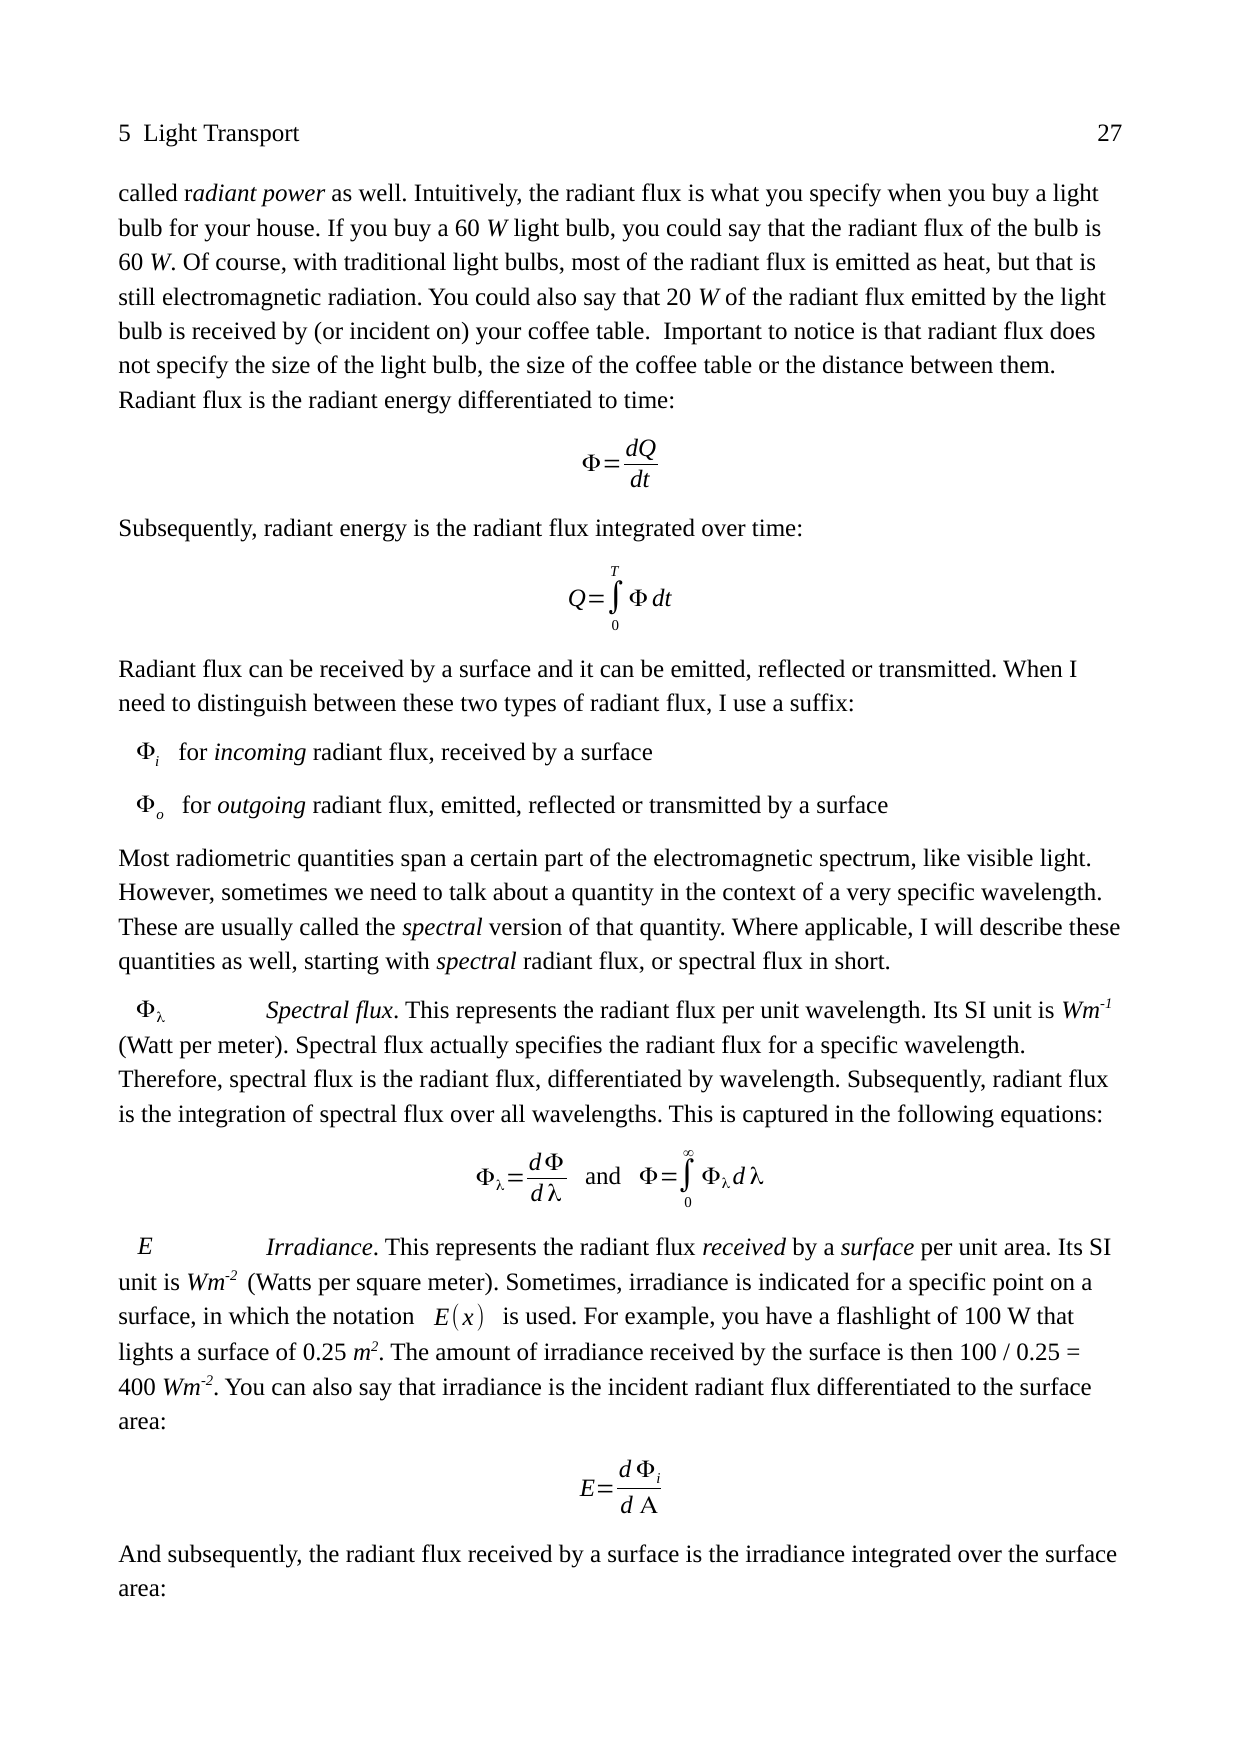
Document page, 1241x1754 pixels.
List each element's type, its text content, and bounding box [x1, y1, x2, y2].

text for outgoing radiant flux, emitted, reflected or transmitted by a surface [118, 790, 1122, 822]
text Spectral flux. This represents the radiant flux per unit wavelength. Its SI unit is Wm-1 (Watt per meter). Spectral flux actually specifies the radiant flux for a specific wavelength. Therefore, spectral flux is the radiant flux, differentiated by wavelength. Subsequently, radiant flux is the integration of spectral flux over all wavelengths. This is captured in the following equations: [118, 995, 1122, 1128]
text for incoming radiant flux, received by a surface [118, 737, 1122, 770]
text Radiant flux can be received by a surface and it can be emitted, reflected or transmitted. When I need to distinguish between these two types of radiant flux, I use a suffix: [118, 654, 1122, 717]
text Subsequently, radiant energy is the radiant flux integrated over time: [118, 513, 1122, 542]
text and [118, 1148, 1122, 1212]
text called radiant power as well. Intuitively, the radiant flux is what you specify when you buy a light bulb for your house. If you buy a 60 W light bulb, you could say that the radiant flux of the bulb is 60 W. Of course, with traditional light bulbs, most of the radiant flux is emitted as heat, but that is still electromagnetic radiation. You could also say that 20 W of the radiant flux emitted by the light bulb is received by (or incident on) your coffee table. Important to notice is that radiant flux does not specify the size of the light bulb, the size of the coffee table or the distance between them. Radiant flux is the radiant energy differentiated to time: [118, 178, 1122, 414]
text And subsequently, the radiant flux received by a surface is the irradiance integrated over the surface area: [118, 1539, 1122, 1602]
text Most radiometric quantities span a certain part of the electromagnetic spectrum, like visible light. However, sometimes we need to talk about a quantity in the context of a very specific wavelength. These are usually called the spectral version of that quantity. Where applicable, I will describe these quantities as well, starting with spectral radiant flux, or spectral flux in short. [118, 843, 1122, 975]
text Irradiance. This represents the radiant flux received by a surface per unit area. Its SI unit is Wm-2 (Watts per square meter). Sometimes, irradiance is indicated for a specific point on a surface, in which the notationis used. For example, you have a flashlight of 100 W that lights a surface of 0.25 m2. The amount of irradiance received by the surface is then 100 / 0.25 = 400 Wm-2. You can also say that irradiance is the incident radiant flux differentiated to the surface area: [118, 1232, 1122, 1435]
